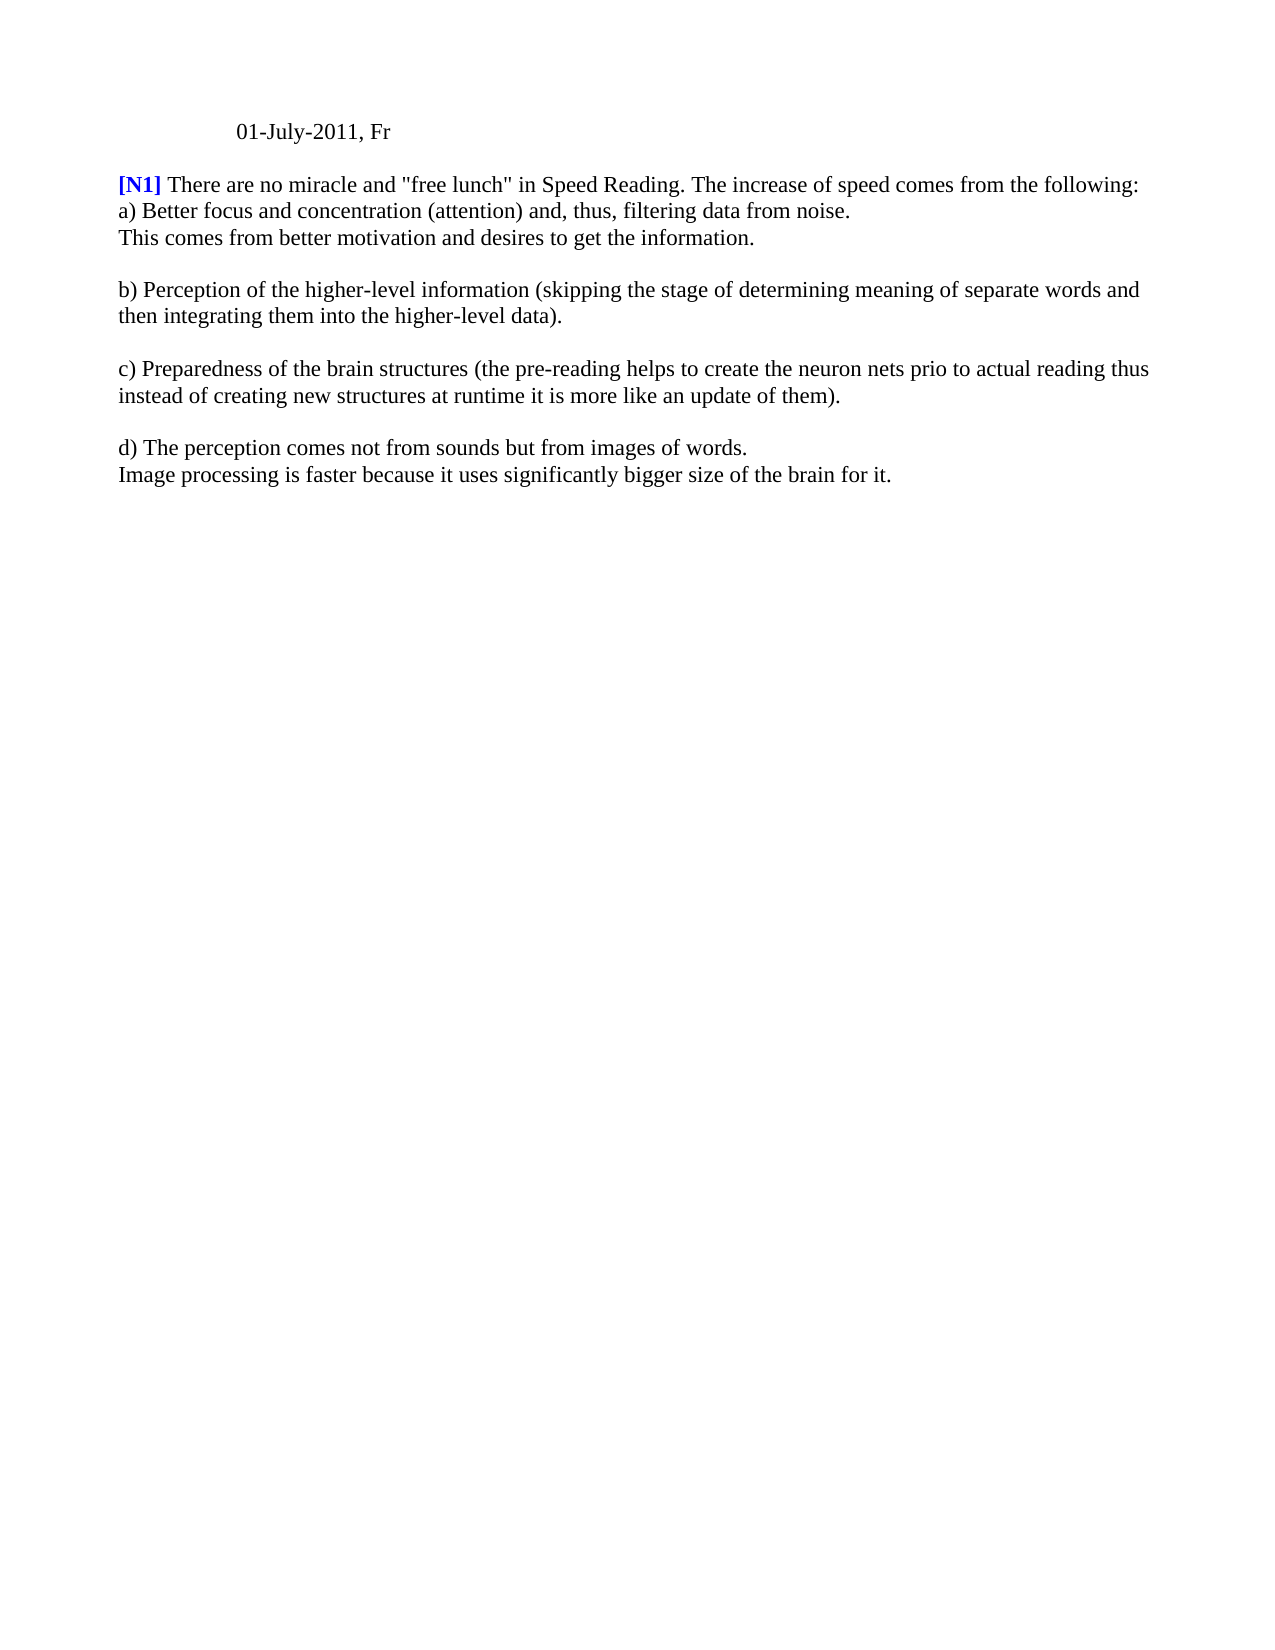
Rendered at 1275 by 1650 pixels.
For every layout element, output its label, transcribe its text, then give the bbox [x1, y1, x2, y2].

text This comes from better motivation and desires to get the information. [118, 223, 1157, 250]
text 01-July-2011, Fr [118, 118, 1157, 144]
text b) Perception of the higher-level information (skipping the stage of determining meaning of separate words and then integrating them into the higher-level data). [118, 276, 1157, 329]
text Image processing is faster because it uses significantly bigger size of the brain for it. [118, 461, 1157, 487]
text c) Preparedness of the brain structures (the pre-reading helps to create the neuron nets prio to actual reading thus instead of creating new structures at runtime it is more like an update of them). [118, 355, 1157, 408]
text a) Better focus and concentration (attention) and, thus, filtering data from noise. [118, 197, 1157, 223]
text d) The perception comes not from sounds but from images of words. [118, 434, 1157, 461]
text [N1] There are no miracle and "free lunch" in Speed Reading. The increase of speed comes from the following: [118, 171, 1157, 197]
